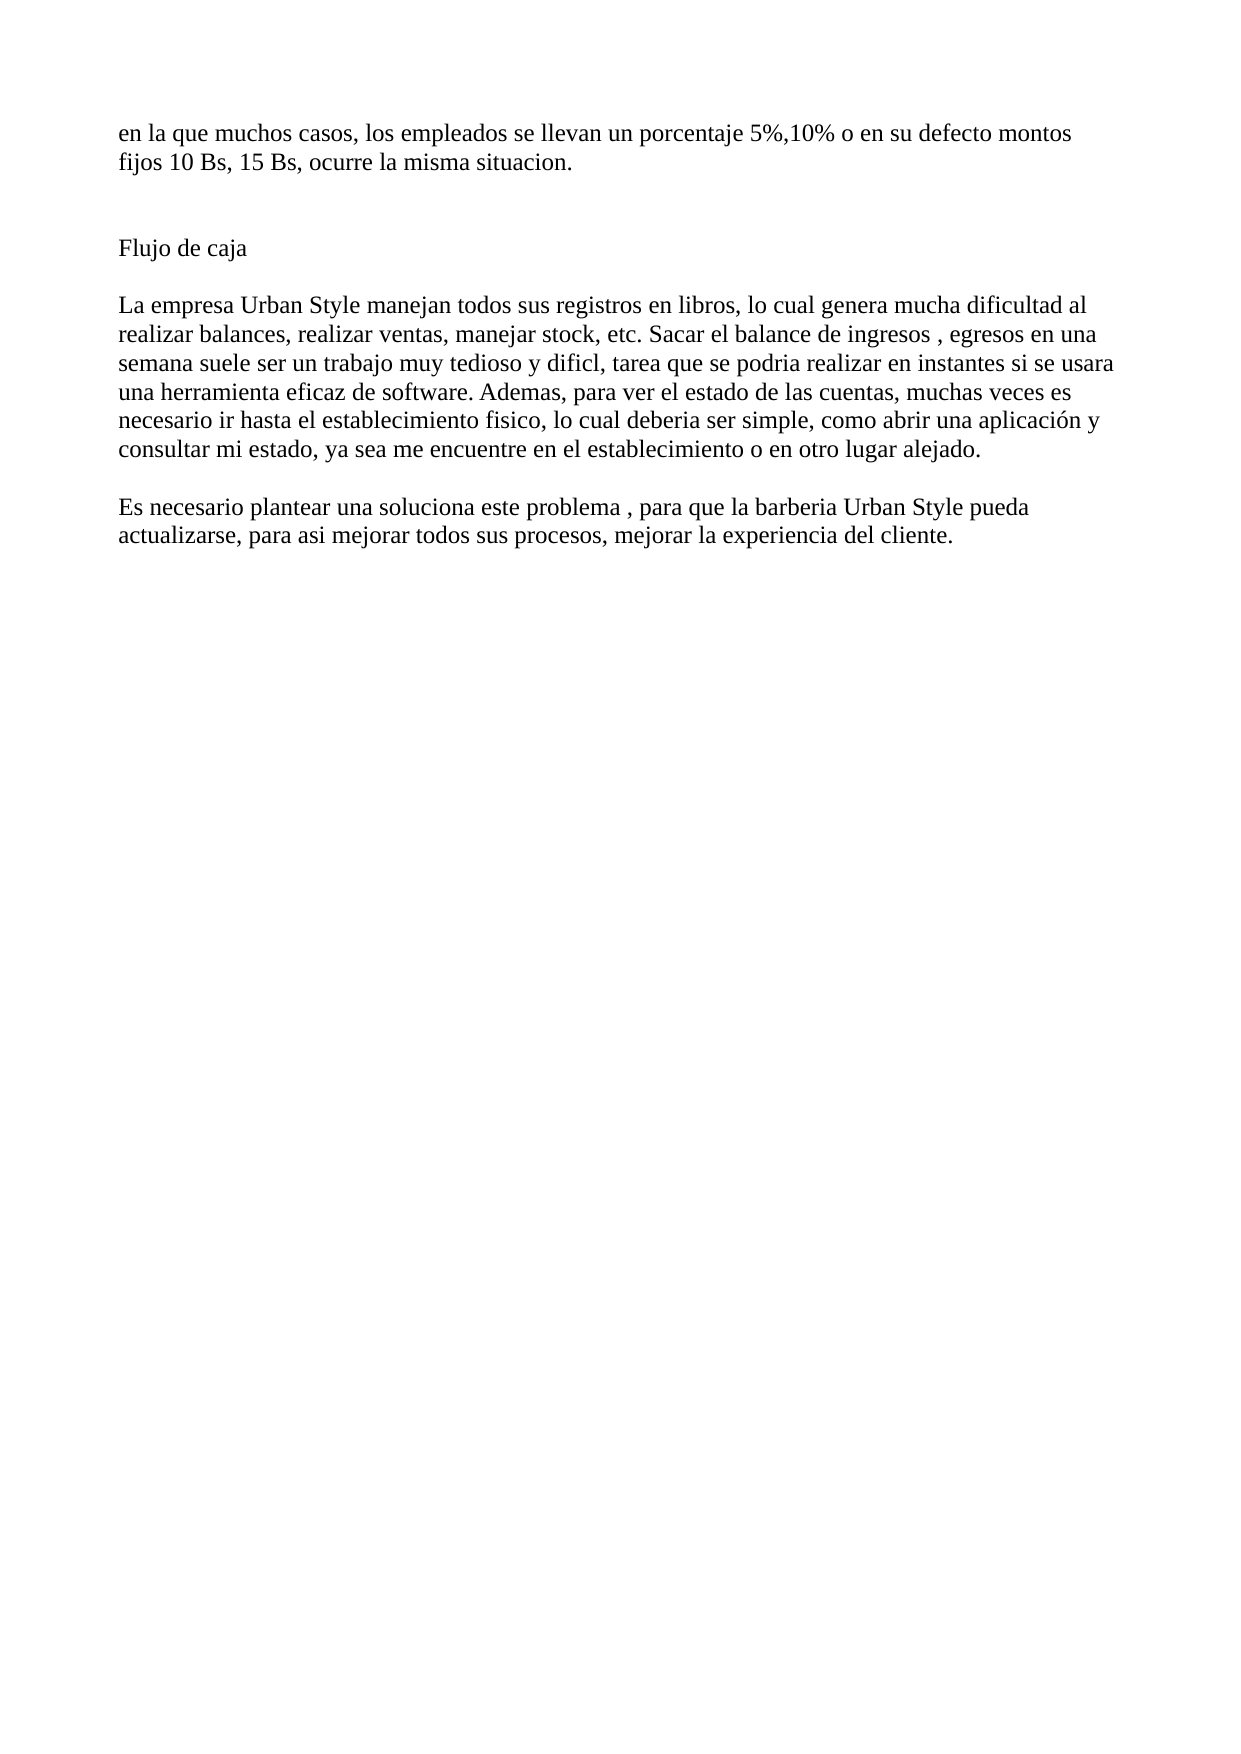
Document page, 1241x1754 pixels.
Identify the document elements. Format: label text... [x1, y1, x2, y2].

text La empresa Urban Style manejan todos sus registros en libros, lo cual genera mucha dificultad al realizar balances, realizar ventas, manejar stock, etc. Sacar el balance de ingresos , egresos en una semana suele ser un trabajo muy tedioso y dificl, tarea que se podria realizar en instantes si se usara una herramienta eficaz de software. Ademas, para ver el estado de las cuentas, muchas veces es necesario ir hasta el establecimiento fisico, lo cual deberia ser simple, como abrir una aplicación y consultar mi estado, ya sea me encuentre en el establecimiento o en otro lugar alejado. [118, 291, 1122, 463]
text Es necesario plantear una soluciona este problema , para que la barberia Urban Style pueda actualizarse, para asi mejorar todos sus procesos, mejorar la experiencia del cliente. [118, 492, 1122, 549]
text en la que muchos casos, los empleados se llevan un porcentaje 5%,10% o en su defecto montos fijos 10 Bs, 15 Bs, ocurre la misma situacion. [118, 118, 1122, 176]
text Flujo de caja [118, 233, 1122, 262]
